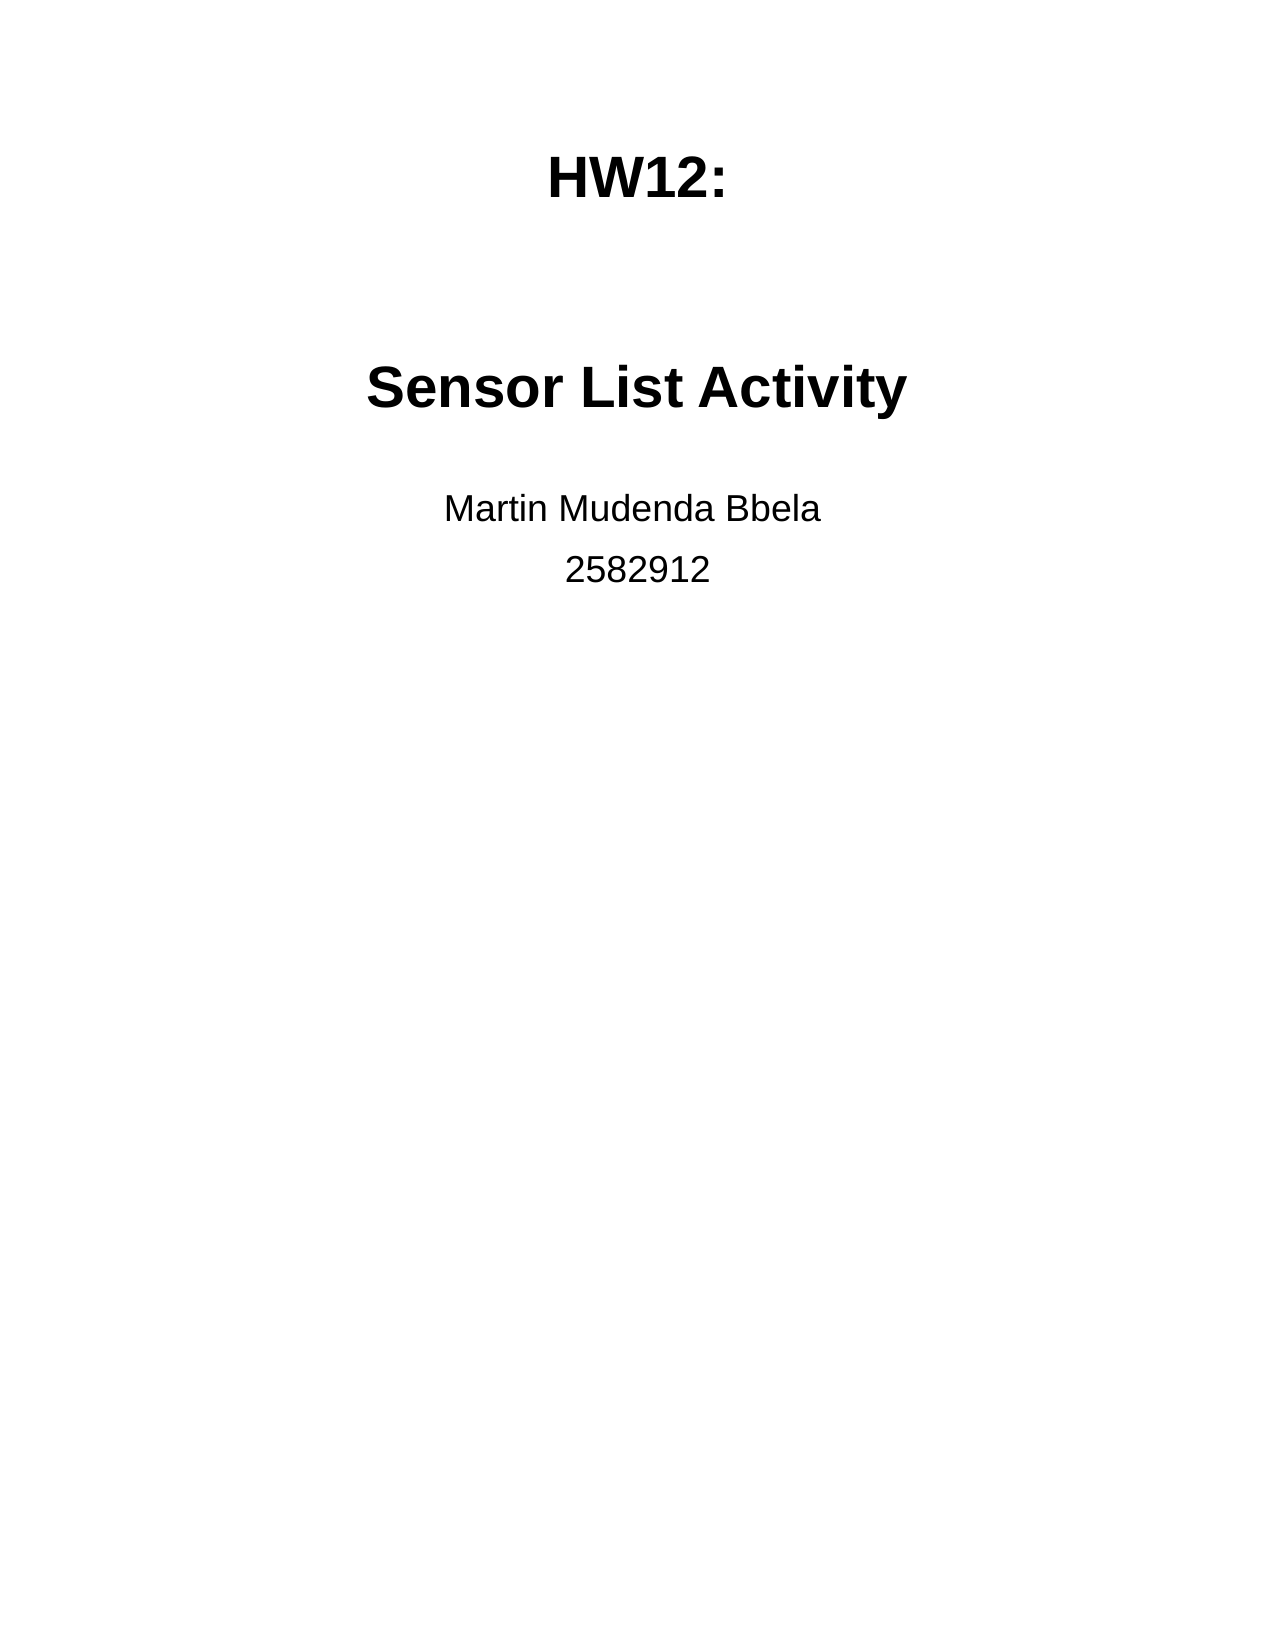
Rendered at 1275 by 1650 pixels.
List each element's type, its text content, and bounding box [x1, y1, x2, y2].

title HW12: [118, 143, 1157, 210]
subtitle 2582912 [118, 548, 1157, 591]
subtitle Martin Mudenda Bbela [118, 486, 1157, 529]
title Sensor List Activity [118, 352, 1157, 419]
